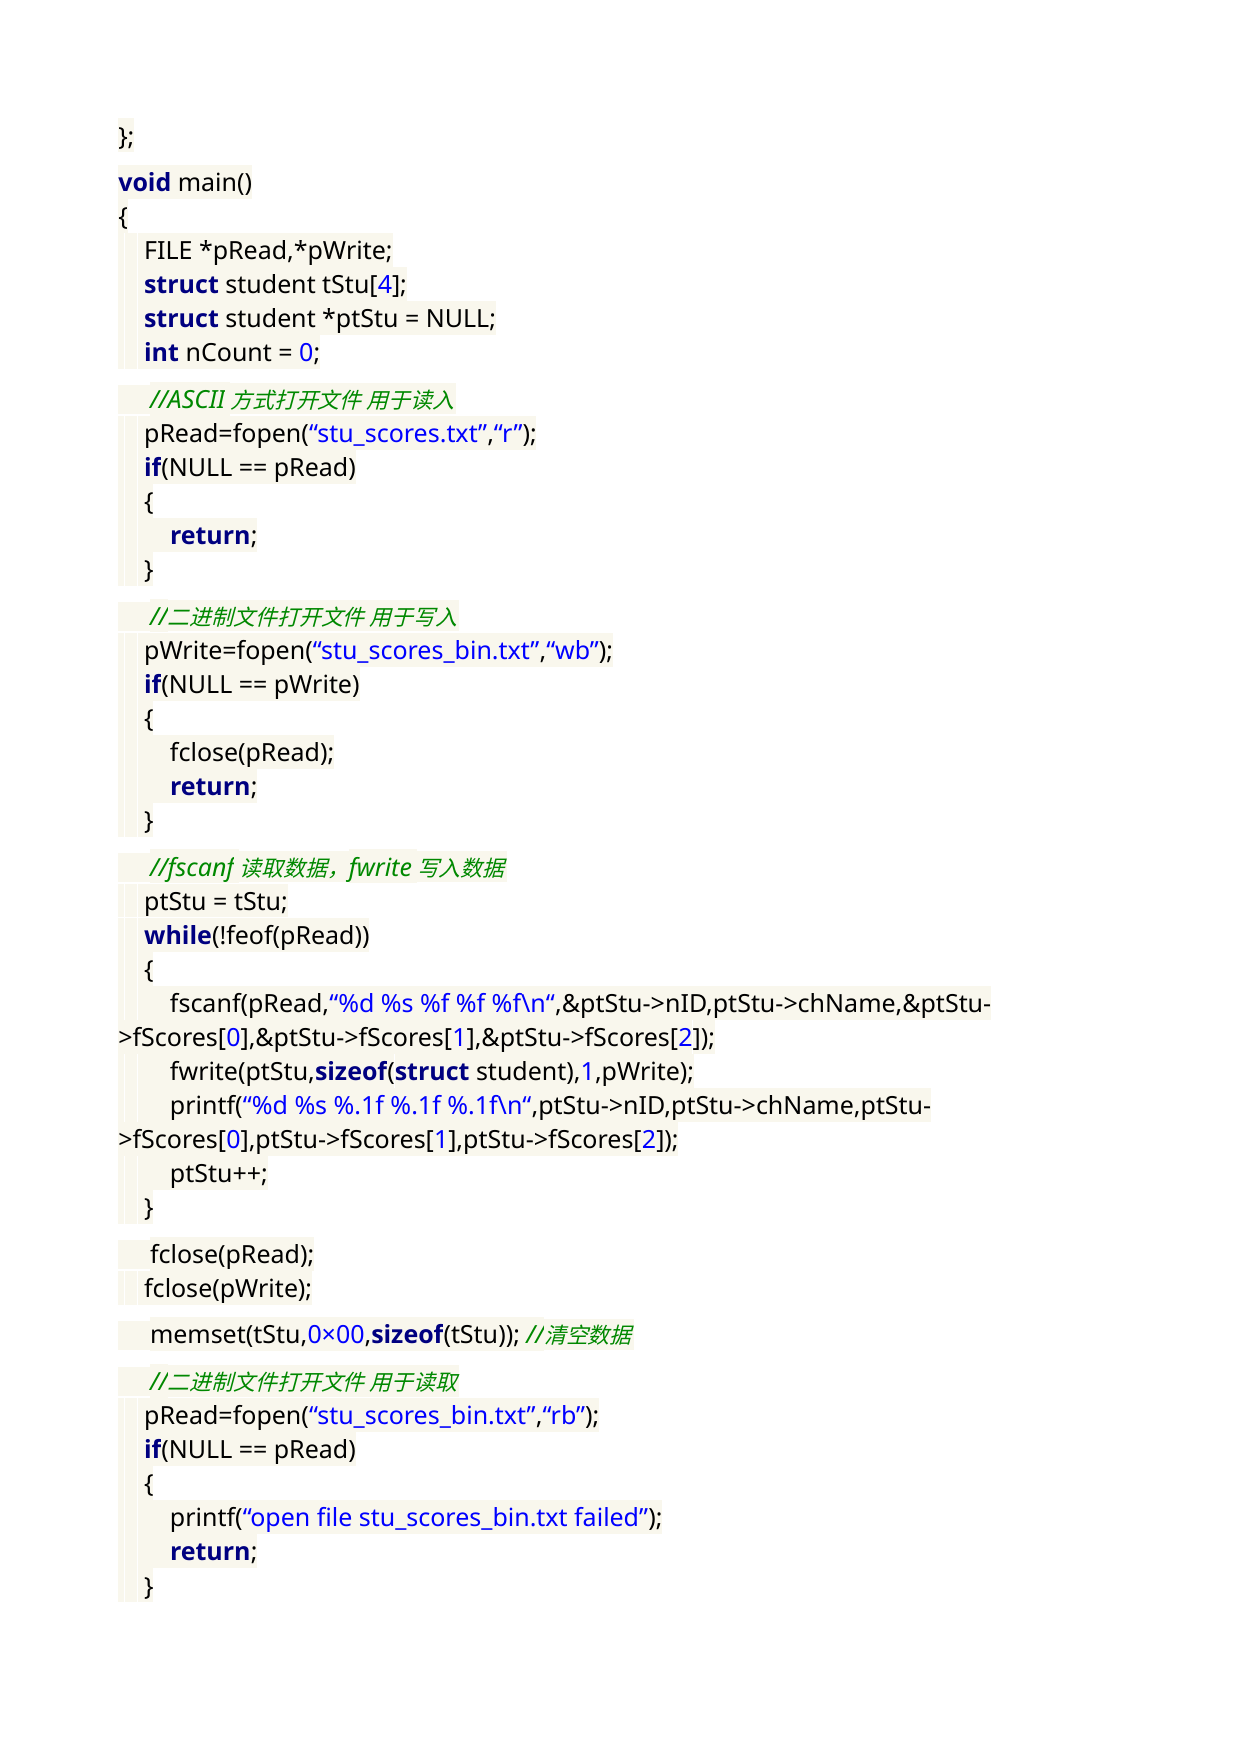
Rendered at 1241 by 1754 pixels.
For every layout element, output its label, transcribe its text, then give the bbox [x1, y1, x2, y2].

text }; [118, 118, 1122, 152]
text memset(tStu,0×00,sizeof(tStu)); //清空数据 [118, 1317, 1122, 1351]
text //二进制文件打开文件 用于读取 pRead=fopen(“stu_scores_bin.txt”,“rb”); if(NULL == pRead) { printf(“open file stu_scores_bin.txt failed”); return; } [118, 1364, 1122, 1602]
text //fscanf读取数据，fwrite写入数据 ptStu = tStu; while(!feof(pRead)) { fscanf(pRead,“%d %s %f %f %f\n“,&ptStu->nID,ptStu->chName,&ptStu->fScores[0],&ptStu->fScores[1],&ptStu->fScores[2]); fwrite(ptStu,sizeof(struct student),1,pWrite); printf(“%d %s %.1f %.1f %.1f\n“,ptStu->nID,ptStu->chName,ptStu->fScores[0],ptStu->fScores[1],ptStu->fScores[2]); ptStu++; } [118, 849, 1122, 1224]
text void main() { FILE *pRead,*pWrite; struct student tStu[4]; struct student *ptStu = NULL; int nCount = 0; [118, 165, 1122, 369]
text //二进制文件打开文件 用于写入 pWrite=fopen(“stu_scores_bin.txt”,“wb”); if(NULL == pWrite) { fclose(pRead); return; } [118, 598, 1122, 837]
text //ASCII方式打开文件 用于读入 pRead=fopen(“stu_scores.txt”,“r”); if(NULL == pRead) { return; } [118, 382, 1122, 586]
text fclose(pRead); fclose(pWrite); [118, 1237, 1122, 1305]
